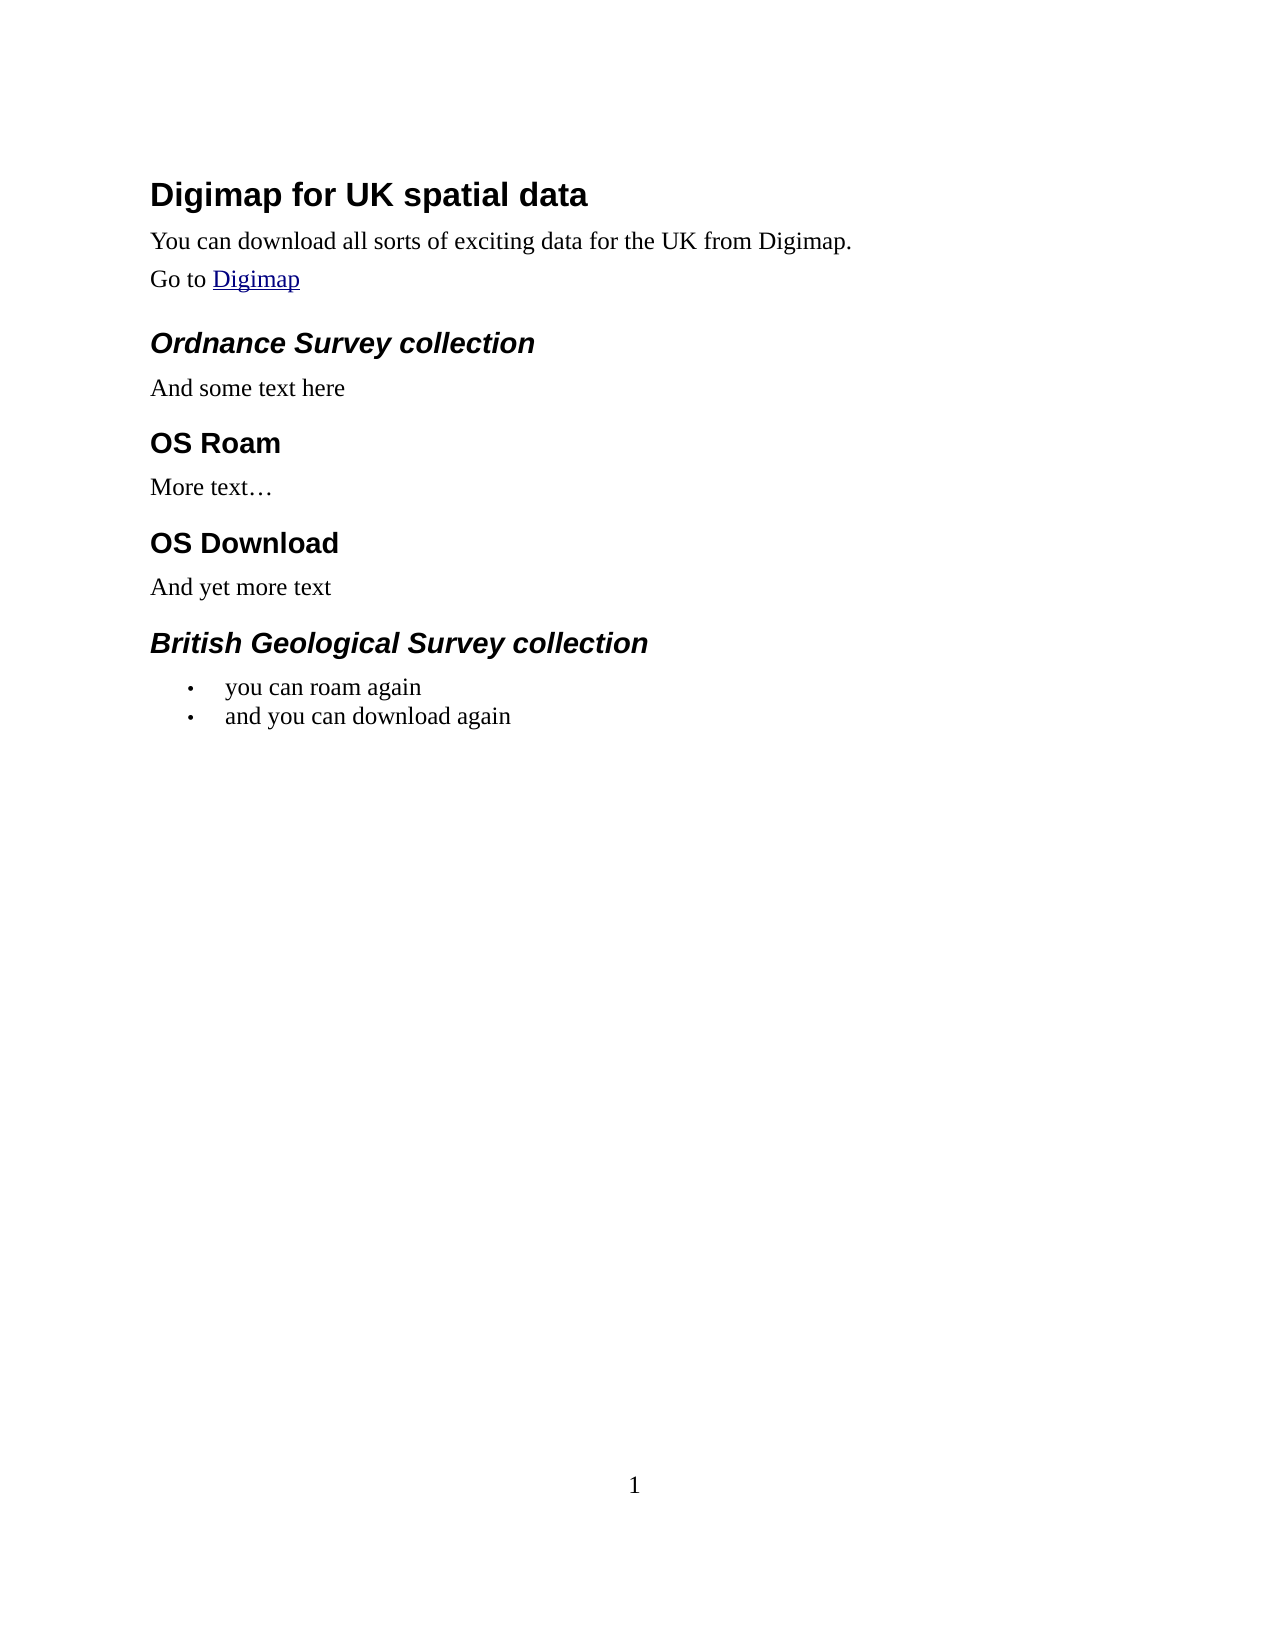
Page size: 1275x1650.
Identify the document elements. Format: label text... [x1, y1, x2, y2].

subtitle Ordnance Survey collection [150, 327, 1125, 360]
subtitle OS Roam [150, 426, 1125, 460]
list you can roam again [187, 672, 1125, 701]
list and you can download again [187, 701, 1125, 729]
text And yet more text [150, 572, 1125, 601]
text You can download all sorts of exciting data for the UK from Digimap. [150, 226, 1125, 255]
subtitle OS Download [150, 526, 1125, 560]
text And some text here [150, 373, 1125, 401]
subtitle Digimap for UK spatial data [150, 175, 1125, 214]
text More text… [150, 472, 1125, 501]
text Go to Digimap [150, 264, 1125, 293]
subtitle British Geological Survey collection [150, 626, 1125, 659]
